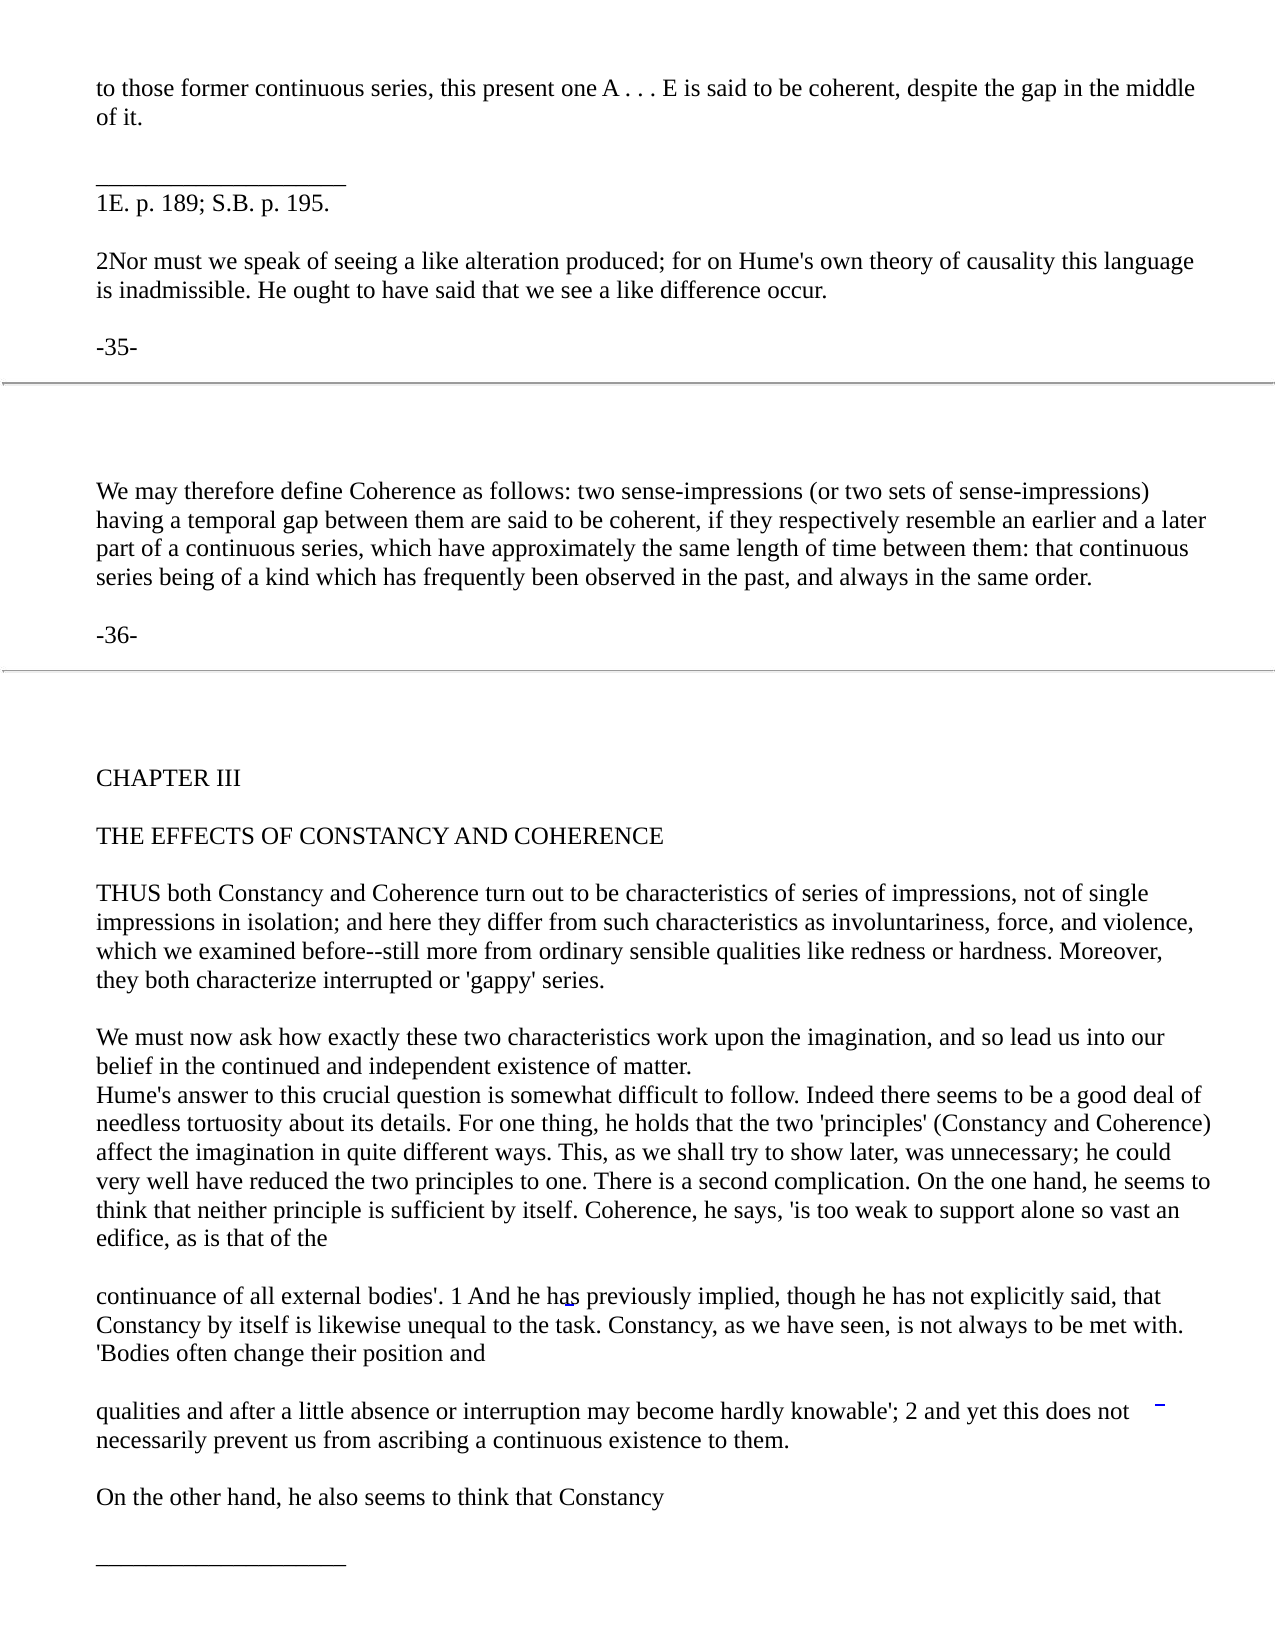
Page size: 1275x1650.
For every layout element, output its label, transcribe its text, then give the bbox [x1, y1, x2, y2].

picture [0, 666, 1275, 675]
text Hume's answer to this crucial question is somewhat difficult to follow. Indeed there seems to be a good deal of needless tortuosity about its details. For one thing, he holds that the two 'principles' (Constancy and Coherence) affect the imagination in quite different ways. This, as we shall try to show later, was unnecessary; he could very well have reduced the two principles to one. There is a second complication. On the one hand, he seems to think that neither principle is sufficient by itself. Coherence, he says, 'is too weak to support alone so vast an edifice, as is that of the [96, 1080, 1212, 1252]
text -35- [96, 332, 1212, 361]
text We may therefore define Coherence as follows: two sense-impressions (or two sets of sense-impressions) having a temporal gap between them are said to be coherent, if they respectively resemble an earlier and a later part of a continuous series, which have approximately the same length of time between them: that continuous series being of a kind which has frequently been observed in the past, and always in the same order. [96, 476, 1212, 591]
text 2Nor must we speak of seeing a like alteration produced; for on Hume's own theory of causality this language is inadmissible. He ought to have said that we see a like difference occur. [96, 246, 1212, 303]
text ____________________ [96, 160, 1212, 188]
text to those former continuous series, this present one A . . . E is said to be coherent, despite the gap in the middle of it. [96, 73, 1212, 131]
text 1E. p. 189; S.B. p. 195. [96, 188, 1212, 217]
text ____________________ [96, 1540, 1212, 1568]
text THUS both Constancy and Coherence turn out to be characteristics of series of impressions, not of single impressions in isolation; and here they differ from such characteristics as involuntariness, force, and violence, which we examined before--still more from ordinary sensible qualities like redness or hardness. Moreover, they both characterize interrupted or 'gappy' series. [96, 878, 1212, 993]
picture [0, 378, 1275, 388]
text -36- [96, 620, 1212, 648]
text continuance of all external bodies'. 1 And he has previously implied, though he has not explicitly said, that Constancy by itself is likewise unequal to the task. Constancy, as we have seen, is not always to be met with. 'Bodies often change their position and [96, 1281, 1212, 1367]
text We must now ask how exactly these two characteristics work upon the imagination, and so lead us into our belief in the continued and independent existence of matter. [96, 1022, 1212, 1080]
text On the other hand, he also seems to think that Constancy [96, 1482, 1212, 1511]
text CHAPTER III [96, 763, 1212, 792]
text qualities and after a little absence or interruption may become hardly knowable'; 2 and yet this does not necessarily prevent us from ascribing a continuous existence to them. [96, 1396, 1212, 1453]
text THE EFFECTS OF CONSTANCY AND COHERENCE [96, 821, 1212, 850]
